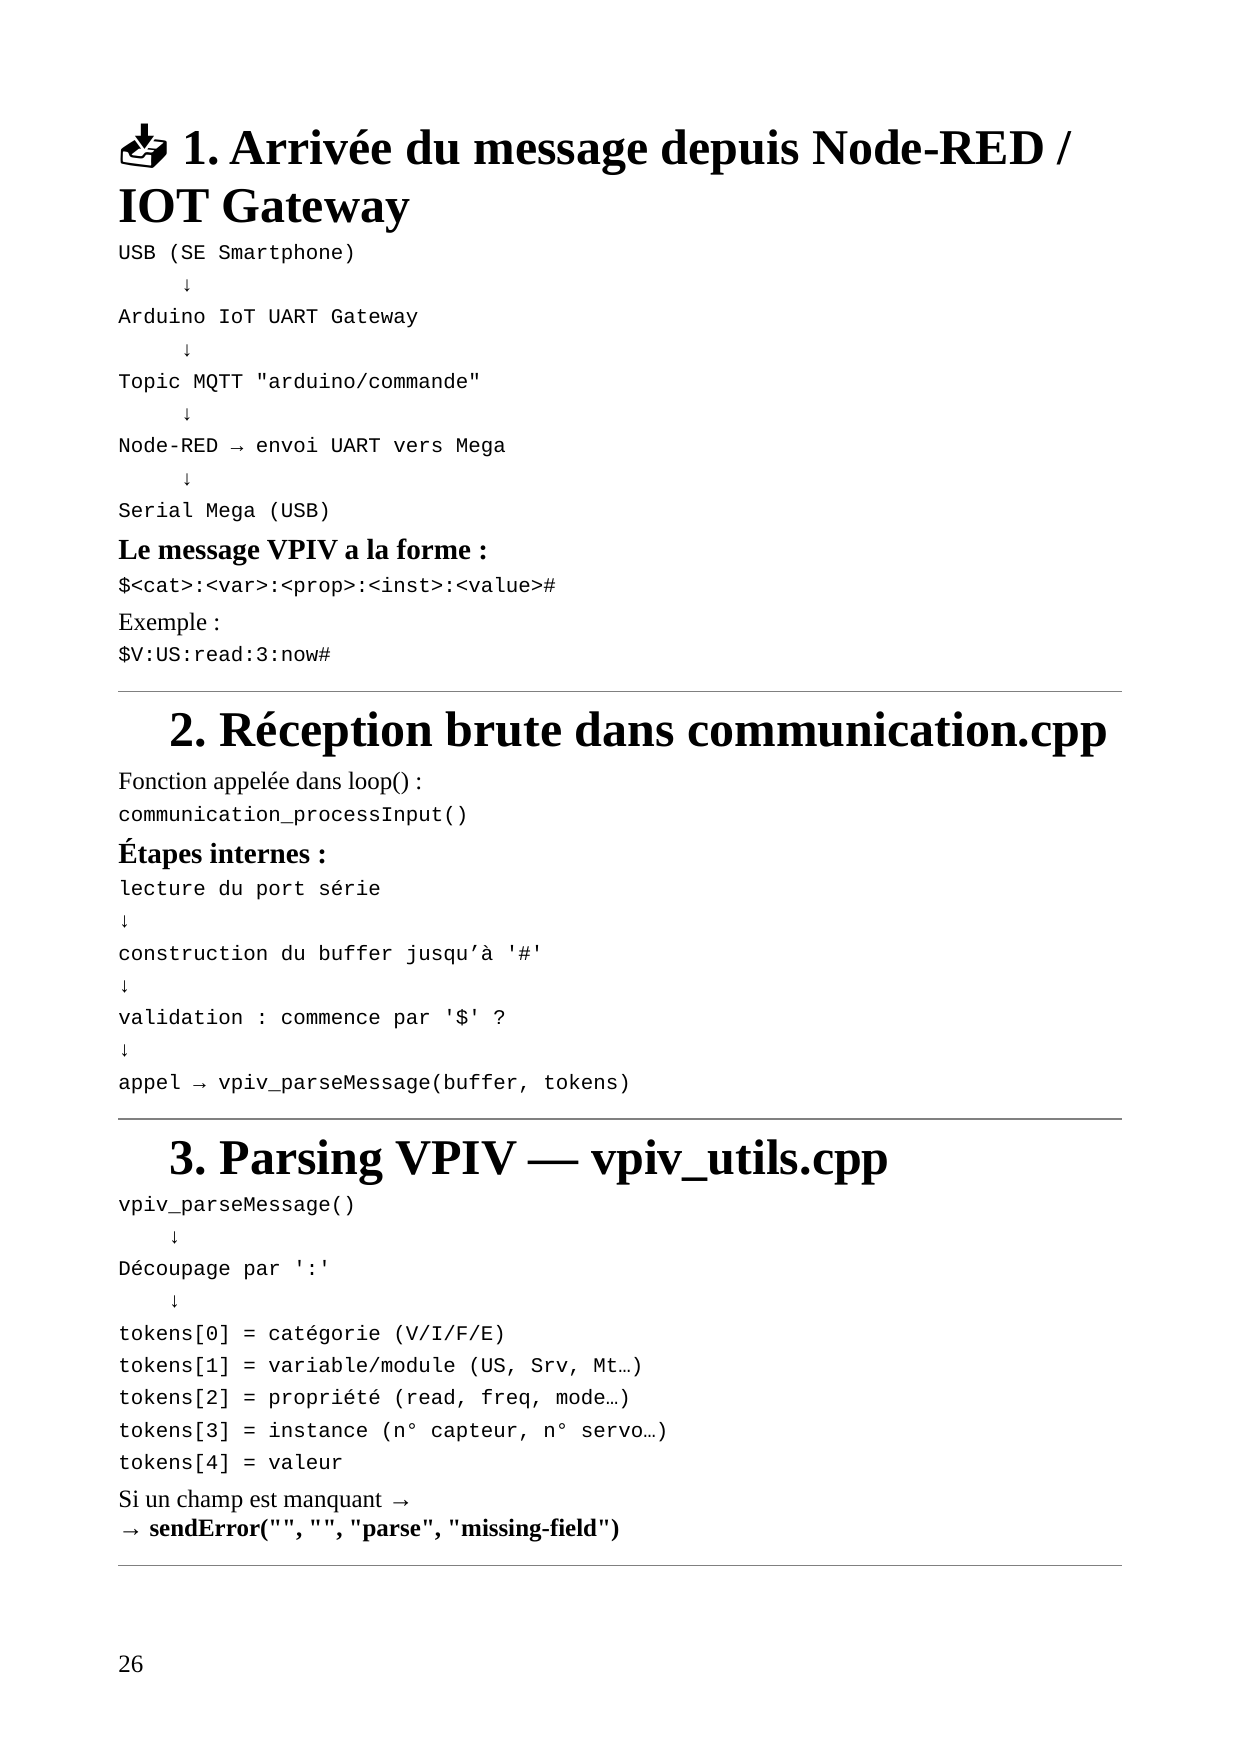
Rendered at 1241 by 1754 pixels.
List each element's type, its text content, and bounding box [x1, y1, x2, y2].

text $<cat>:<var>:<prop>:<inst>:<value># [118, 574, 1122, 598]
text ↓ [118, 403, 1122, 427]
text tokens[2] = propriété (read, freq, mode…) [118, 1387, 1122, 1411]
text Découpage par ':' [118, 1258, 1122, 1282]
text ↓ [118, 1226, 1122, 1249]
subtitle 🧾 3. Parsing VPIV — vpiv_utils.cpp [118, 1127, 1122, 1185]
text tokens[1] = variable/module (US, Srv, Mt…) [118, 1355, 1122, 1379]
subtitle Le message VPIV a la forme : [118, 532, 1122, 566]
subtitle 📥 1. Arrivée du message depuis Node-RED / IOT Gateway [118, 118, 1122, 233]
text ↓ [118, 910, 1122, 934]
text ↓ [118, 339, 1122, 362]
subtitle Étapes internes : [118, 836, 1122, 869]
text appel → vpiv_parseMessage(buffer, tokens) [118, 1072, 1122, 1095]
subtitle 🧩 2. Réception brute dans communication.cpp [118, 700, 1122, 757]
text Exemple : [118, 607, 1122, 636]
text Serial Mega (USB) [118, 500, 1122, 524]
text tokens[3] = instance (n° capteur, n° servo…) [118, 1420, 1122, 1443]
text validation : commence par '$' ? [118, 1007, 1122, 1031]
text Topic MQTT "arduino/commande" [118, 371, 1122, 394]
text Node-RED → envoi UART vers Mega [118, 436, 1122, 459]
text Si un champ est manquant → → sendError("", "", "parse", "missing-field") [118, 1484, 1122, 1542]
text ↓ [118, 975, 1122, 998]
text ↓ [118, 274, 1122, 298]
text USB (SE Smartphone) [118, 242, 1122, 265]
text vpiv_parseMessage() [118, 1194, 1122, 1217]
text communication_processInput() [118, 803, 1122, 827]
text Fonction appelée dans loop() : [118, 766, 1122, 795]
text construction du buffer jusqu’à '#' [118, 943, 1122, 966]
text lecture du port série [118, 878, 1122, 902]
text $V:US:read:3:now# [118, 644, 1122, 668]
text ↓ [118, 468, 1122, 491]
text Arduino IoT UART Gateway [118, 306, 1122, 330]
text tokens[4] = valeur [118, 1452, 1122, 1476]
text ↓ [118, 1039, 1122, 1063]
text ↓ [118, 1291, 1122, 1314]
text tokens[0] = catégorie (V/I/F/E) [118, 1323, 1122, 1346]
